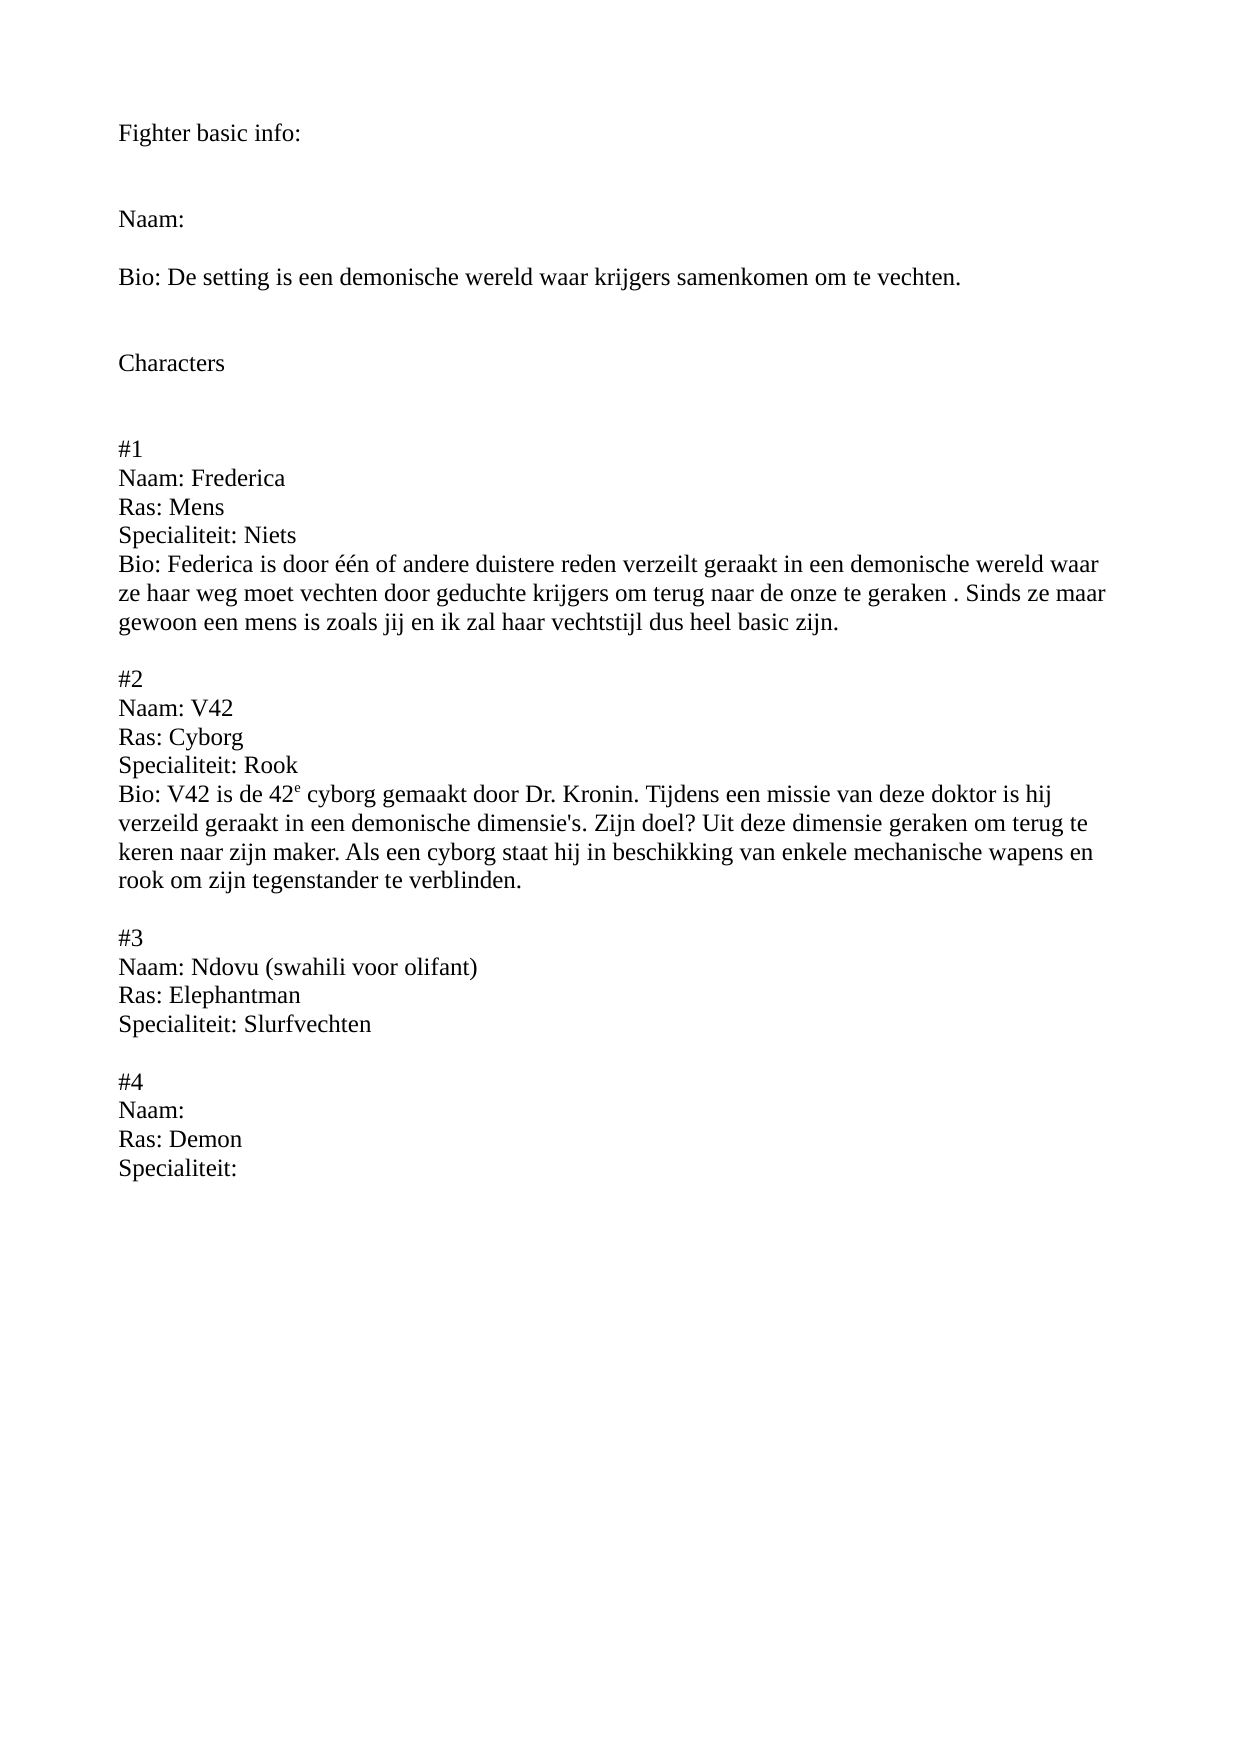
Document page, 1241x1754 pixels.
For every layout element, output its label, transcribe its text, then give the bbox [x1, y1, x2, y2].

text Bio: Federica is door één of andere duistere reden verzeilt geraakt in een demonische wereld waar ze haar weg moet vechten door geduchte krijgers om terug naar de onze te geraken . Sinds ze maar gewoon een mens is zoals jij en ik zal haar vechtstijl dus heel basic zijn. [118, 549, 1122, 636]
text Specialiteit: [118, 1153, 1122, 1182]
text Ras: Mens [118, 492, 1122, 521]
text #4 [118, 1067, 1122, 1096]
text Naam: V42 [118, 693, 1122, 722]
text Ras: Demon [118, 1124, 1122, 1153]
text Naam: [118, 1096, 1122, 1124]
text #3 [118, 923, 1122, 952]
text #2 [118, 664, 1122, 693]
text Naam: Frederica [118, 463, 1122, 492]
text Specialiteit: Slurfvechten [118, 1009, 1122, 1038]
text Characters [118, 348, 1122, 377]
text Specialiteit: Rook [118, 751, 1122, 779]
text Naam: Ndovu (swahili voor olifant) [118, 952, 1122, 981]
text Naam: [118, 204, 1122, 233]
text Fighter basic info: [118, 118, 1122, 147]
text Specialiteit: Niets [118, 521, 1122, 549]
text Bio: De setting is een demonische wereld waar krijgers samenkomen om te vechten. [118, 262, 1122, 291]
text Ras: Cyborg [118, 722, 1122, 751]
text #1 [118, 434, 1122, 463]
text Ras: Elephantman [118, 981, 1122, 1009]
text Bio: V42 is de 42e cyborg gemaakt door Dr. Kronin. Tijdens een missie van deze doktor is hij verzeild geraakt in een demonische dimensie's. Zijn doel? Uit deze dimensie geraken om terug te keren naar zijn maker. Als een cyborg staat hij in beschikking van enkele mechanische wapens en rook om zijn tegenstander te verblinden. [118, 779, 1122, 894]
